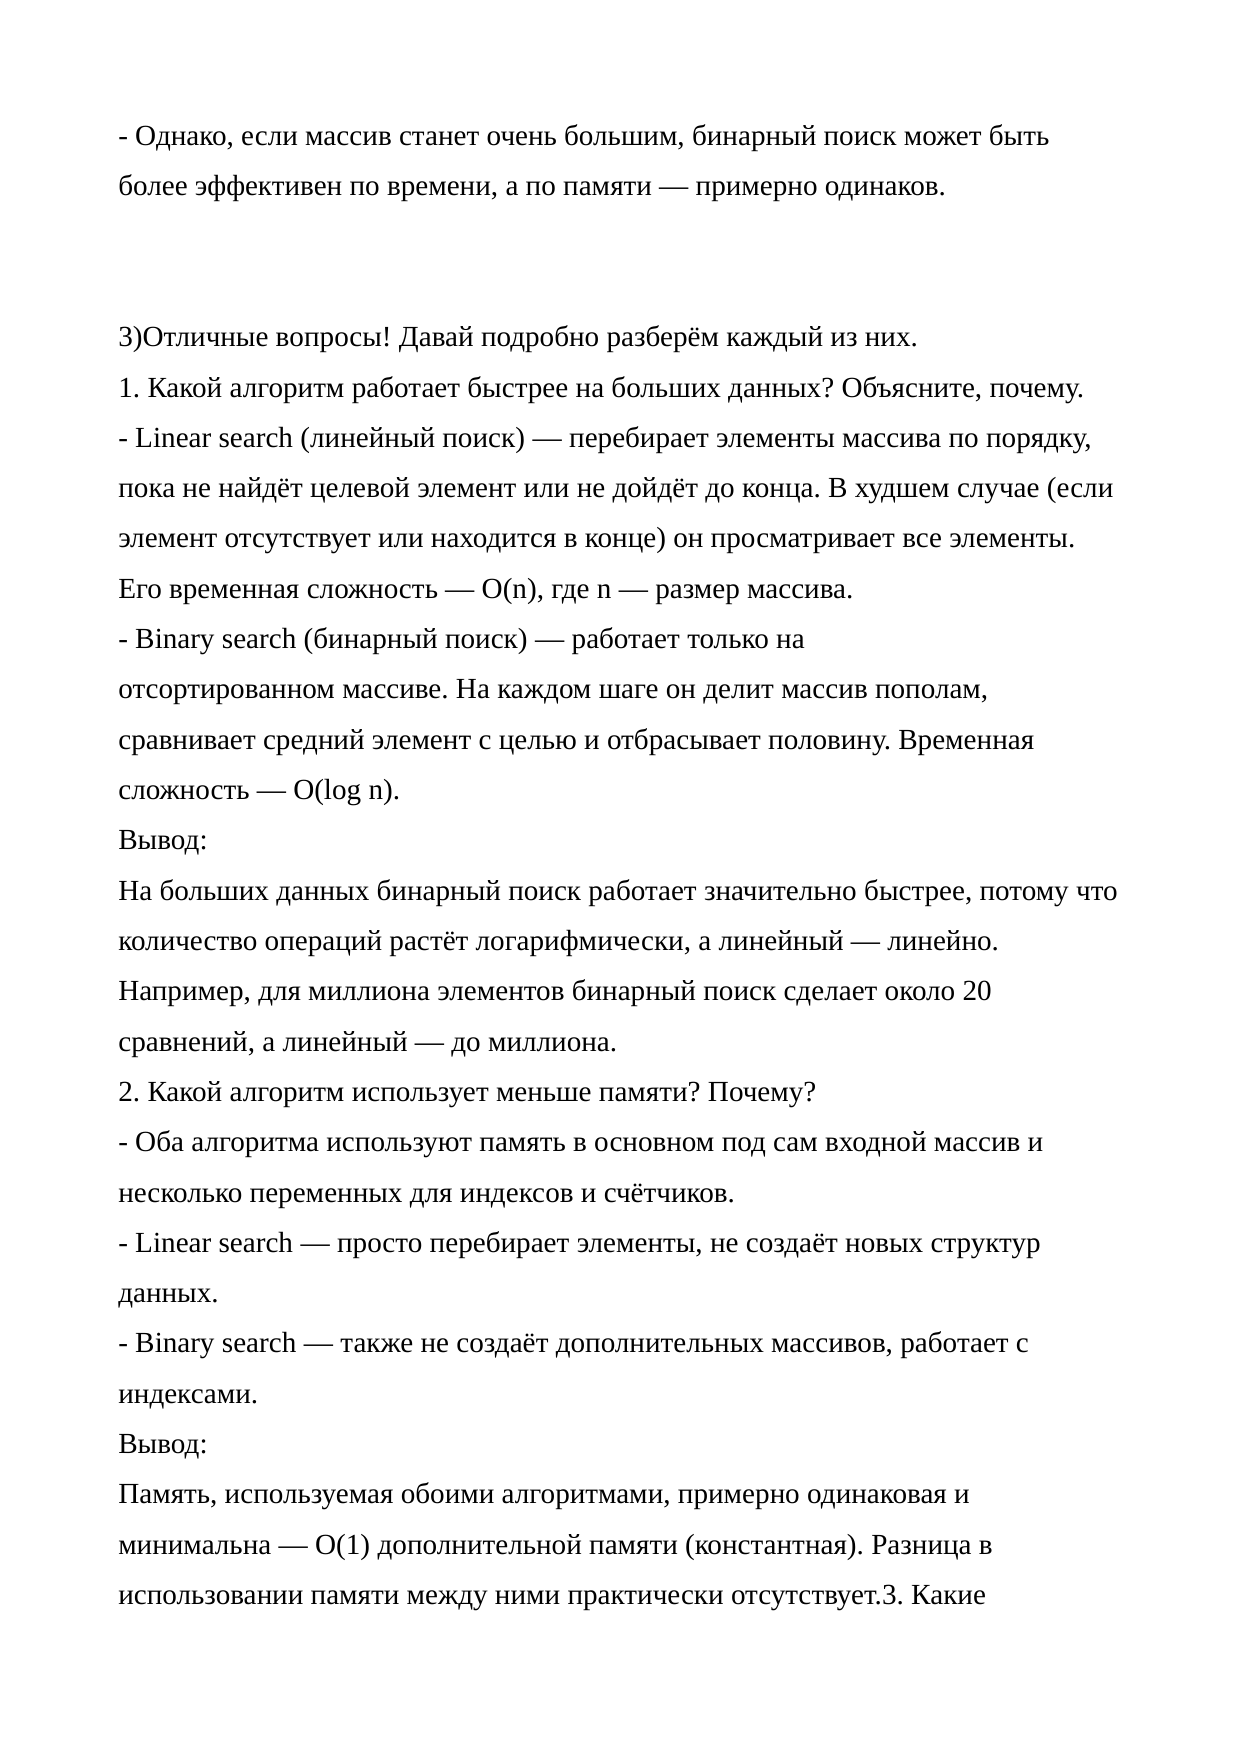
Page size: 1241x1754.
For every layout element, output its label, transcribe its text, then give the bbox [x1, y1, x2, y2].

text 3)Отличные вопросы! Давай подробно разберём каждый из них. 1. Какой алгоритм работает быстрее на больших данных? Объясните, почему. - Linear search (линейный поиск) — перебирает элементы массива по порядку, пока не найдёт целевой элемент или не дойдёт до конца. В худшем случае (если элемент отсутствует или находится в конце) он просматривает все элементы. Его временная сложность — O(n), где n — размер массива. - Binary search (бинарный поиск) — работает только на отсортированном массиве. На каждом шаге он делит массив пополам, сравнивает средний элемент с целью и отбрасывает половину. Временная сложность — O(log n). Вывод: На больших данных бинарный поиск работает значительно быстрее, потому что количество операций растёт логарифмически, а линейный — линейно. Например, для миллиона элементов бинарный поиск сделает около 20 сравнений, а линейный — до миллиона. 2. Какой алгоритм использует меньше памяти? Почему? - Оба алгоритма используют память в основном под сам входной массив и несколько переменных для индексов и счётчиков. - Linear search — просто перебирает элементы, не создаёт новых структур данных. - Binary search — также не создаёт дополнительных массивов, работает с индексами. Вывод: Память, используемая обоими алгоритмами, примерно одинаковая и минимальна — O(1) дополнительной памяти (константная). Разница в использовании памяти между ними практически отсутствует.3. Какие [118, 319, 1122, 1611]
text - Однако, если массив станет очень большим, бинарный поиск может быть более эффективен по времени, а по памяти — примерно одинаков. [118, 118, 1122, 202]
